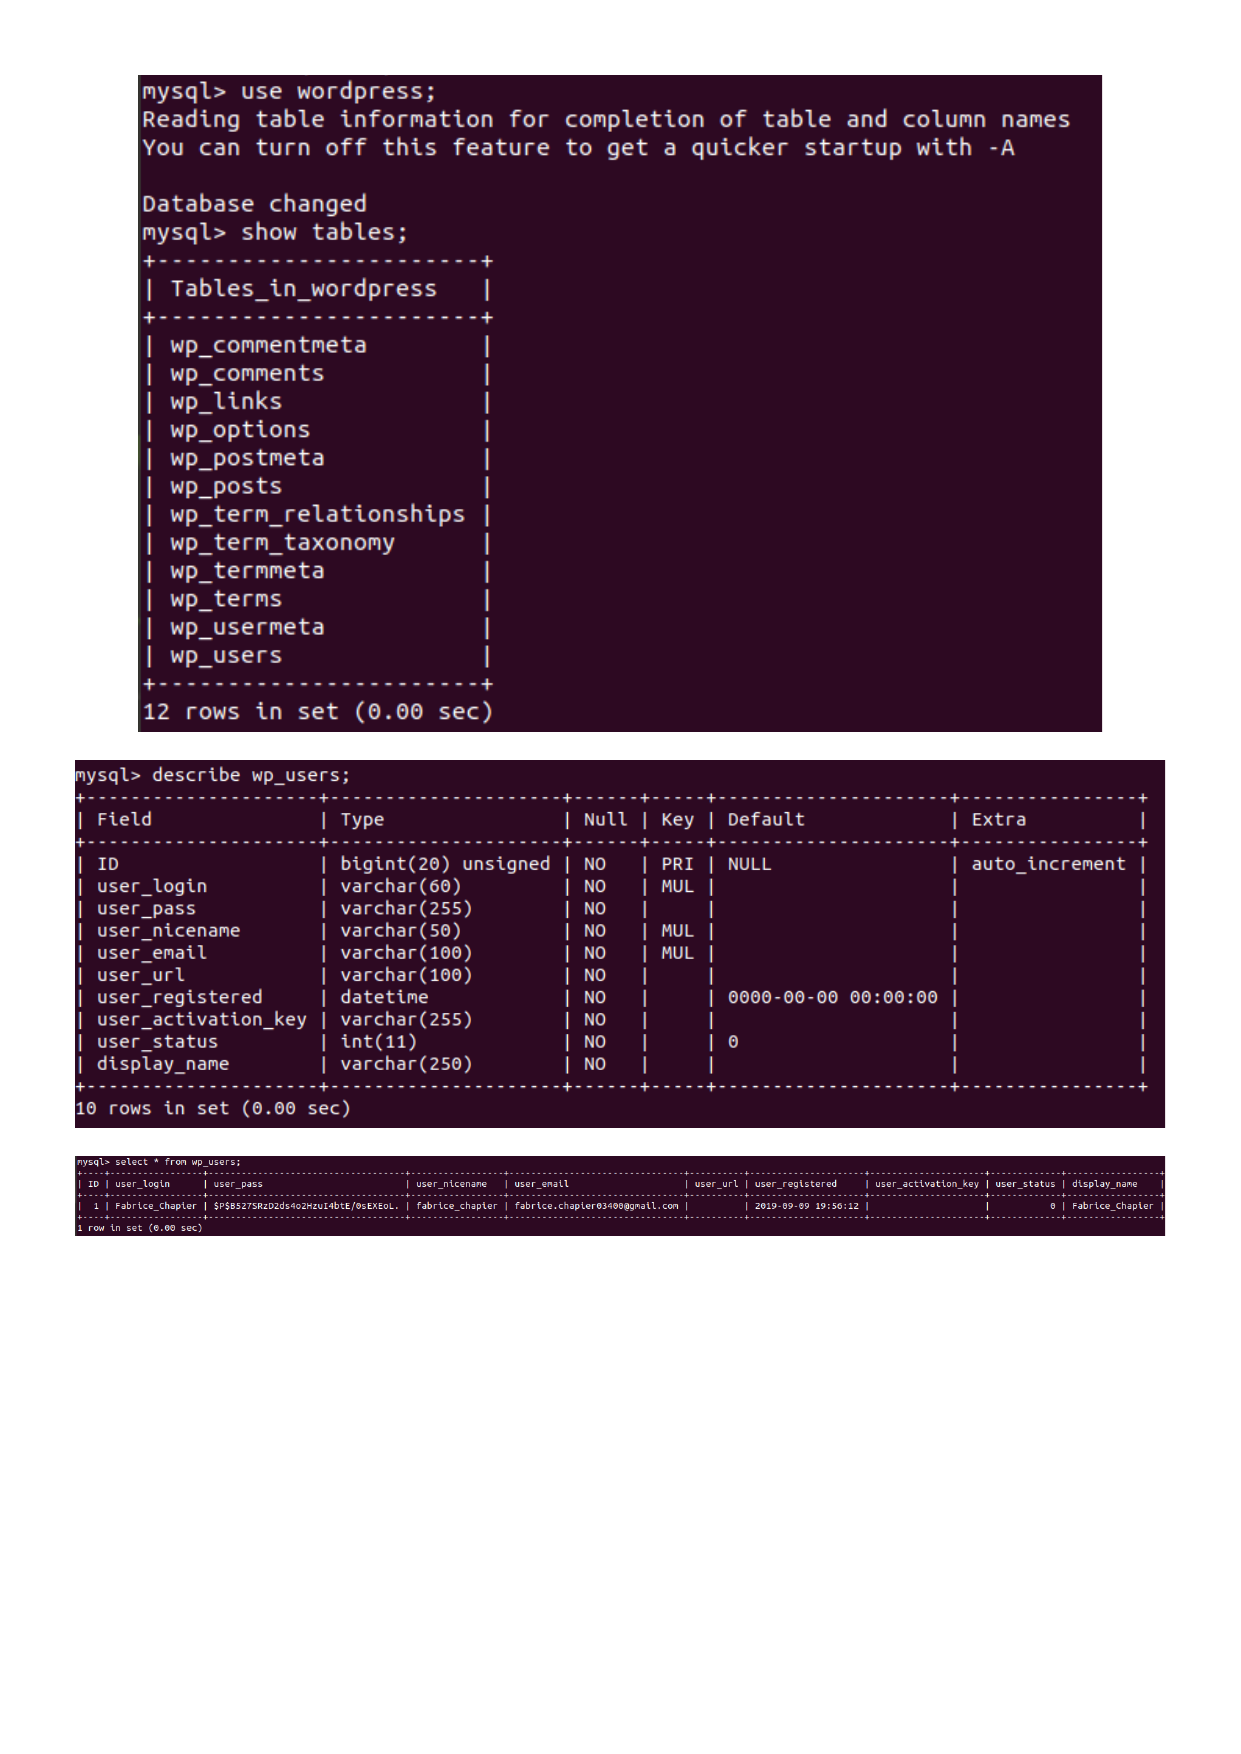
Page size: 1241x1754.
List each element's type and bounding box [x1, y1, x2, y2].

picture [138, 75, 1103, 732]
picture [75, 760, 1166, 1128]
picture [75, 1156, 1166, 1236]
